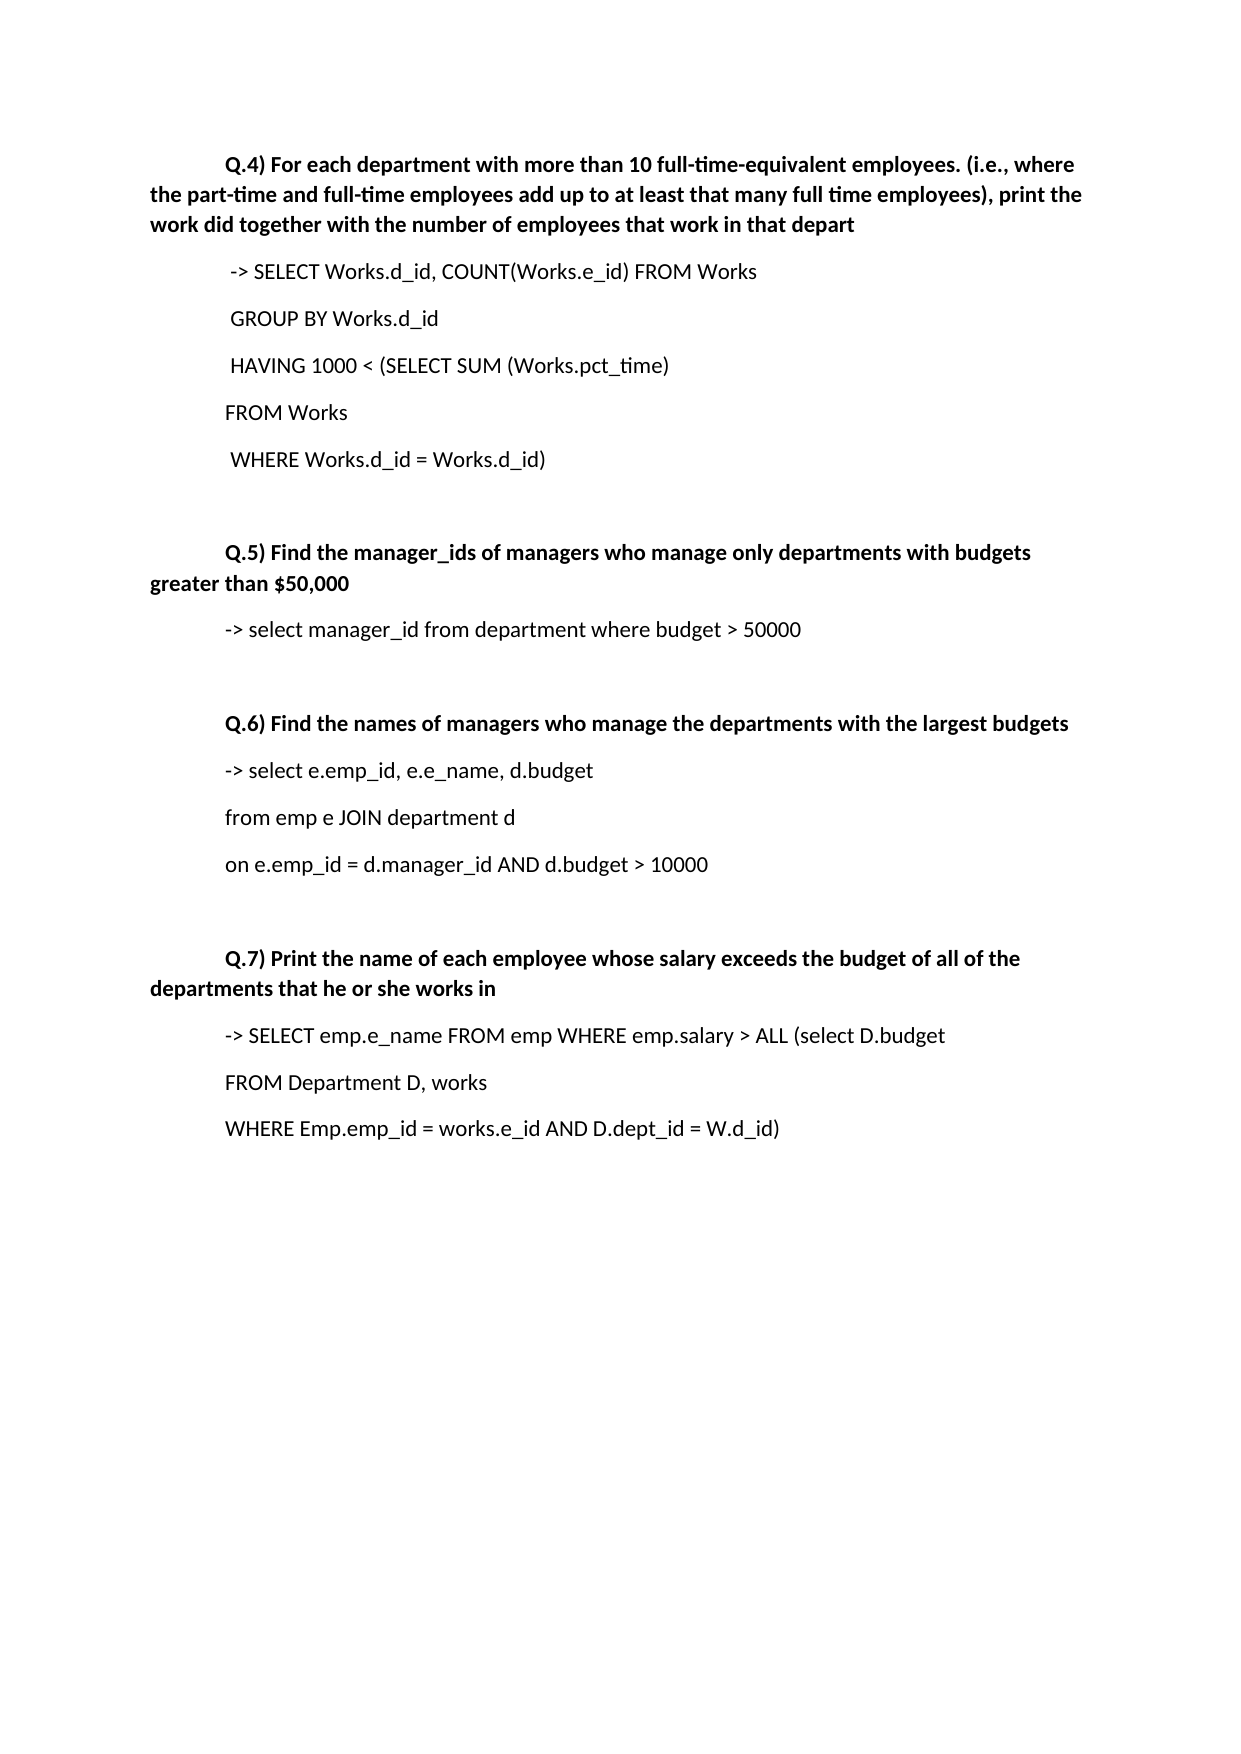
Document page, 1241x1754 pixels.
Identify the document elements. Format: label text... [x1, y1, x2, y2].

text Q.5) Find the manager_ids of managers who manage only departments with budgets greater than $50,000 [150, 538, 1090, 597]
text HAVING 1000 < (SELECT SUM (Works.pct_time) [150, 351, 1090, 379]
text FROM Department D, works [150, 1068, 1090, 1096]
text -> select manager_id from department where budget > 50000 [150, 616, 1090, 644]
text GROUP BY Works.d_id [150, 304, 1090, 332]
text Q.4) For each department with more than 10 full-time-equivalent employees. (i.e., where the part-time and full-time employees add up to at least that many full time employees), print the work did together with the number of employees that work in that depart [150, 150, 1090, 238]
text -> SELECT emp.e_name FROM emp WHERE emp.salary > ALL (select D.budget [150, 1021, 1090, 1049]
text WHERE Works.d_id = Works.d_id) [150, 445, 1090, 473]
text WHERE Emp.emp_id = works.e_id AND D.dept_id = W.d_id) [150, 1114, 1090, 1143]
text Q.6) Find the names of managers who manage the departments with the largest budgets [150, 709, 1090, 737]
text FROM Works [150, 398, 1090, 426]
text on e.emp_id = d.manager_id AND d.budget > 10000 [150, 850, 1090, 878]
text -> select e.emp_id, e.e_name, d.budget [150, 756, 1090, 784]
text from emp e JOIN department d [150, 803, 1090, 831]
text -> SELECT Works.d_id, COUNT(Works.e_id) FROM Works [150, 257, 1090, 285]
text Q.7) Print the name of each employee whose salary exceeds the budget of all of the departments that he or she works in [150, 944, 1090, 1002]
